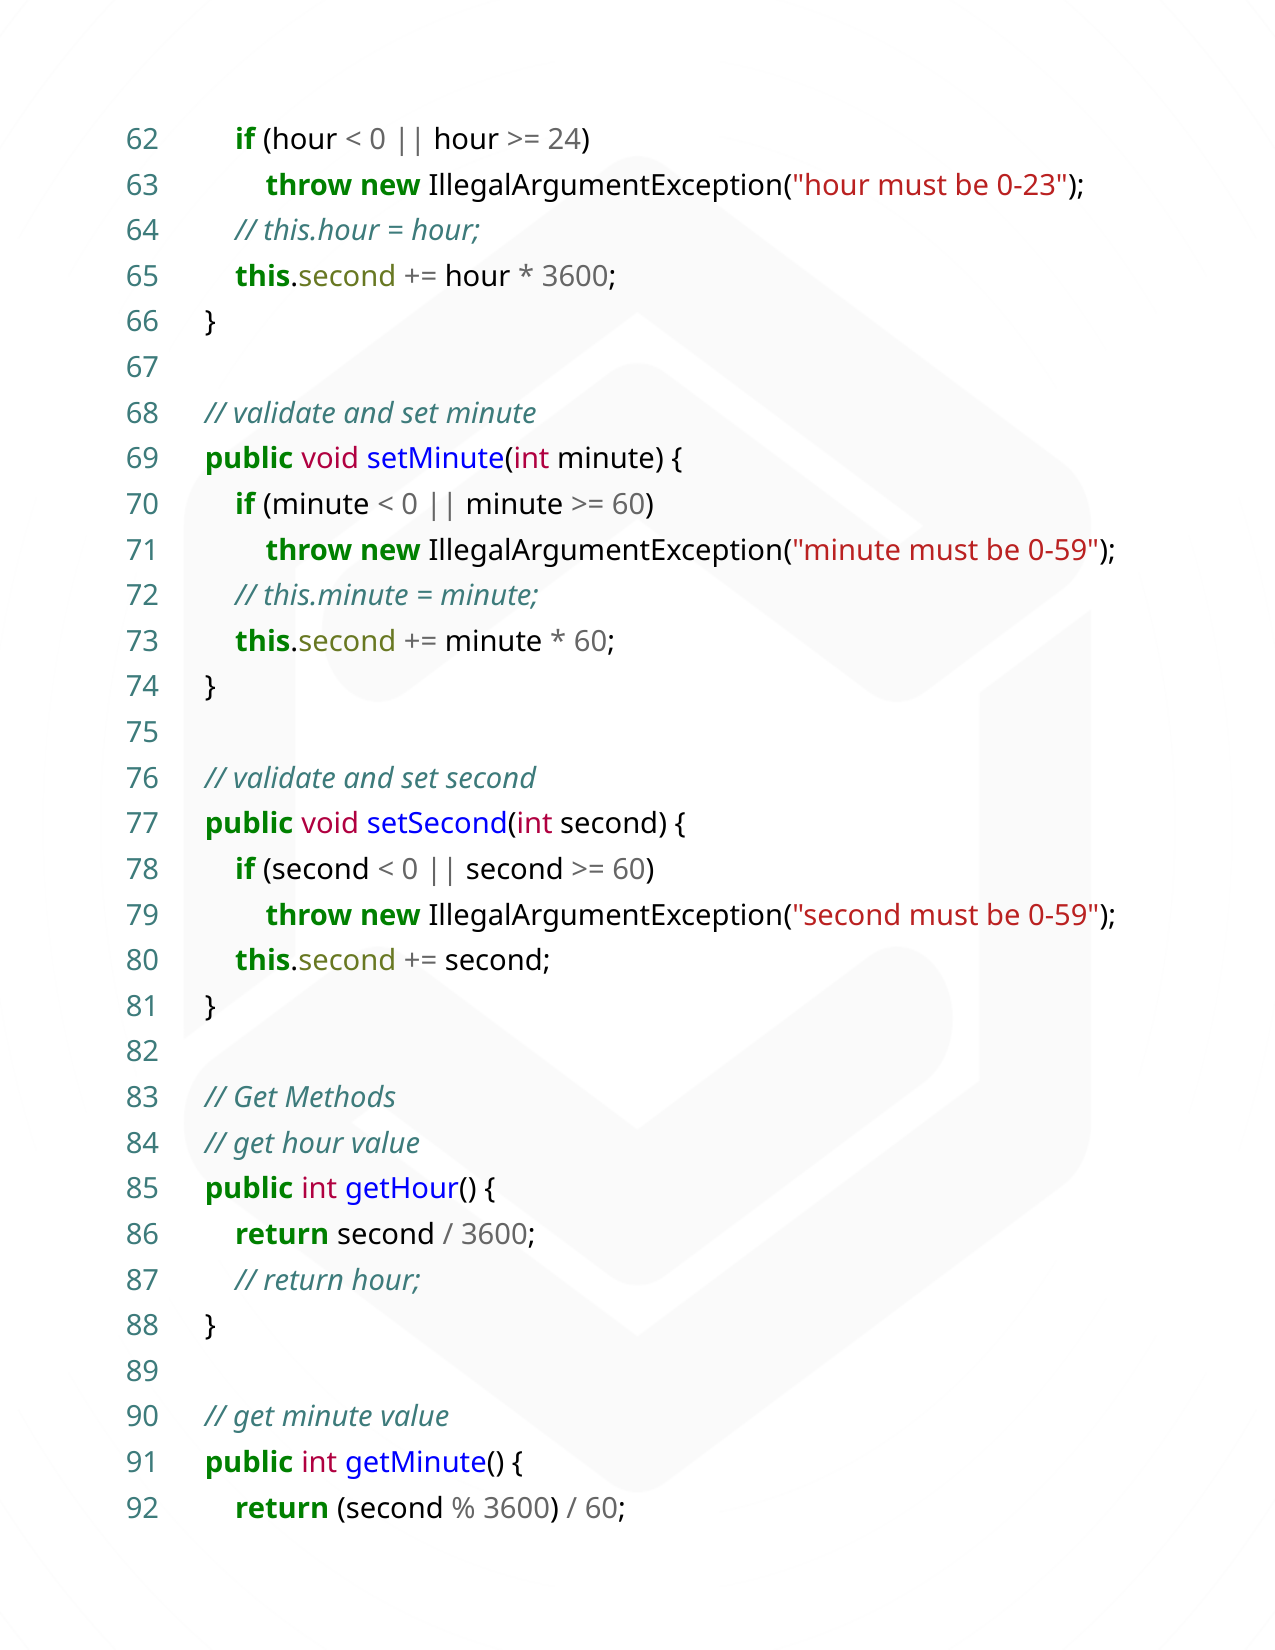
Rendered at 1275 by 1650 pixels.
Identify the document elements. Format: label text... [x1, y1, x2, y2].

text 90 // get minute value [118, 1396, 1157, 1435]
text 66 } [118, 301, 1157, 340]
text 79 throw new IllegalArgumentException("second must be 0-59"); [118, 894, 1157, 933]
text 88 } [118, 1304, 1157, 1344]
text 89 [118, 1350, 1157, 1390]
text 86 return second / 3600; [118, 1213, 1157, 1253]
text 91 public int getMinute() { [118, 1441, 1157, 1481]
text 75 [118, 711, 1157, 751]
text 68 // validate and set minute [118, 392, 1157, 432]
text 72 // this.minute = minute; [118, 574, 1157, 614]
text 87 // return hour; [118, 1259, 1157, 1298]
text 81 } [118, 985, 1157, 1025]
text 63 throw new IllegalArgumentException("hour must be 0-23"); [118, 164, 1157, 203]
text 82 [118, 1031, 1157, 1070]
text 64 // this.hour = hour; [118, 209, 1157, 249]
text 84 // get hour value [118, 1122, 1157, 1162]
text 77 public void setSecond(int second) { [118, 802, 1157, 842]
text 73 this.second += minute * 60; [118, 620, 1157, 660]
text 65 this.second += hour * 3600; [118, 255, 1157, 295]
text 85 public int getHour() { [118, 1167, 1157, 1207]
text 80 this.second += second; [118, 939, 1157, 979]
text 71 throw new IllegalArgumentException("minute must be 0-59"); [118, 529, 1157, 568]
text 74 } [118, 666, 1157, 705]
text 70 if (minute < 0 || minute >= 60) [118, 483, 1157, 523]
text 76 // validate and set second [118, 757, 1157, 797]
text 83 // Get Methods [118, 1076, 1157, 1116]
text 62 if (hour < 0 || hour >= 24) [118, 118, 1157, 158]
text 78 if (second < 0 || second >= 60) [118, 848, 1157, 888]
text 67 [118, 346, 1157, 386]
text 92 return (second % 3600) / 60; [118, 1487, 1157, 1527]
text 69 public void setMinute(int minute) { [118, 437, 1157, 477]
